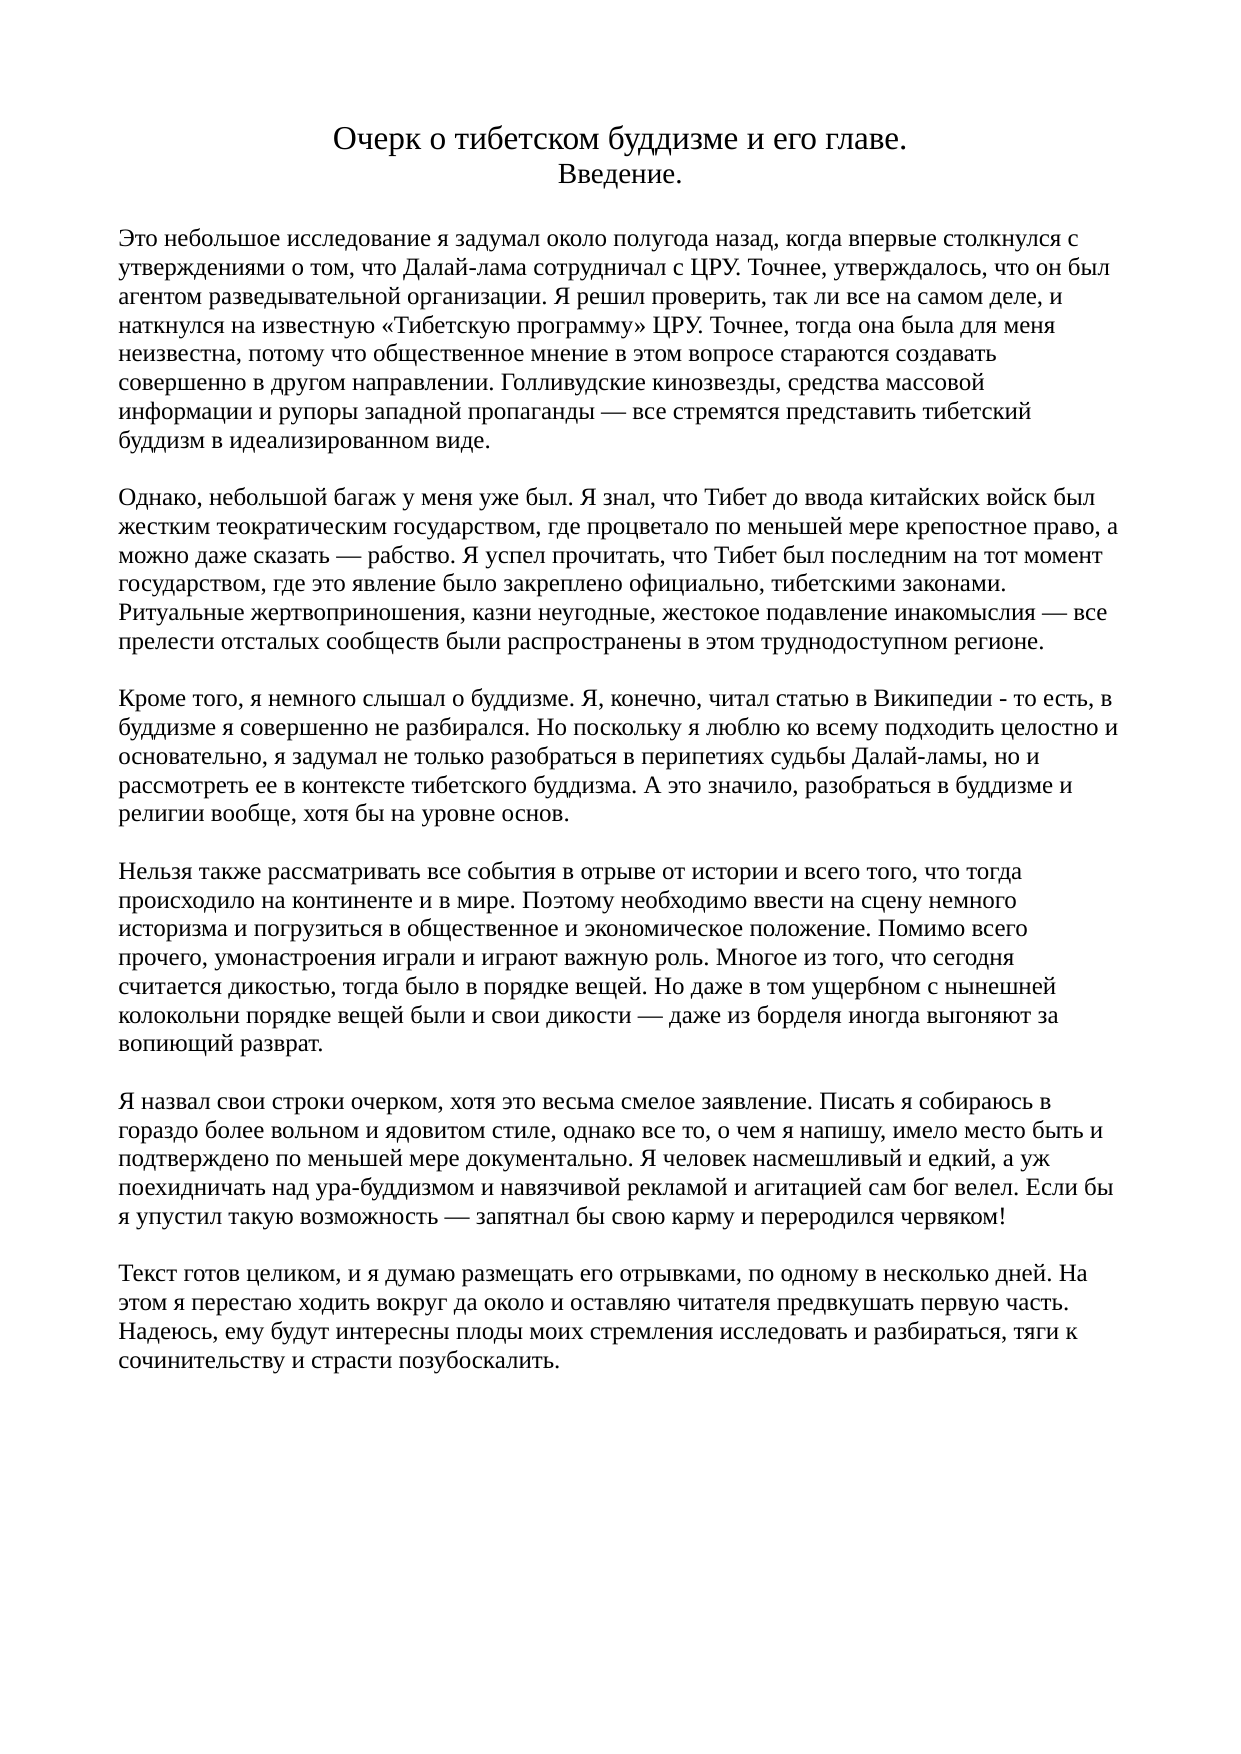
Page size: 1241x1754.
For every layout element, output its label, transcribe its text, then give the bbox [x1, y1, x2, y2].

text Нельзя также рассматривать все события в отрыве от истории и всего того, что тогда происходило на континенте и в мире. Поэтому необходимо ввести на сцену немного историзма и погрузиться в общественное и экономическое положение. Помимо всего прочего, умонастроения играли и играют важную роль. Многое из того, что сегодня считается дикостью, тогда было в порядке вещей. Но даже в том ущербном с нынешней колокольни порядке вещей были и свои дикости — даже из борделя иногда выгоняют за вопиющий разврат. [118, 856, 1122, 1057]
text Это небольшое исследование я задумал около полугода назад, когда впервые столкнулся с утверждениями о том, что Далай-лама сотрудничал с ЦРУ. Точнее, утверждалось, что он был агентом разведывательной организации. Я решил проверить, так ли все на самом деле, и наткнулся на известную «Тибетскую программу» ЦРУ. Точнее, тогда она была для меня неизвестна, потому что общественное мнение в этом вопросе стараются создавать совершенно в другом направлении. Голливудские кинозвезды, средства массовой информации и рупоры западной пропаганды — все стремятся представить тибетский буддизм в идеализированном виде. [118, 223, 1122, 453]
text Очерк о тибетском буддизме и его главе. [118, 118, 1122, 156]
text Введение. [118, 156, 1122, 190]
text Кроме того, я немного слышал о буддизме. Я, конечно, читал статью в Википедии - то есть, в буддизме я совершенно не разбирался. Но поскольку я люблю ко всему подходить целостно и основательно, я задумал не только разобраться в перипетиях судьбы Далай-ламы, но и рассмотреть ее в контексте тибетского буддизма. А это значило, разобраться в буддизме и религии вообще, хотя бы на уровне основ. [118, 683, 1122, 827]
text Однако, небольшой багаж у меня уже был. Я знал, что Тибет до ввода китайских войск был жестким теократическим государством, где процветало по меньшей мере крепостное право, а можно даже сказать — рабство. Я успел прочитать, что Тибет был последним на тот момент государством, где это явление было закреплено официально, тибетскими законами. Ритуальные жертвоприношения, казни неугодные, жестокое подавление инакомыслия — все прелести отсталых сообществ были распространены в этом труднодоступном регионе. [118, 482, 1122, 655]
text Я назвал свои строки очерком, хотя это весьма смелое заявление. Писать я собираюсь в гораздо более вольном и ядовитом стиле, однако все то, о чем я напишу, имело место быть и подтверждено по меньшей мере документально. Я человек насмешливый и едкий, а уж поехидничать над ура-буддизмом и навязчивой рекламой и агитацией сам бог велел. Если бы я упустил такую возможность — запятнал бы свою карму и переродился червяком! [118, 1086, 1122, 1230]
text Текст готов целиком, и я думаю размещать его отрывками, по одному в несколько дней. На этом я перестаю ходить вокруг да около и оставляю читателя предвкушать первую часть. Надеюсь, ему будут интересны плоды моих стремления исследовать и разбираться, тяги к сочинительству и страсти позубоскалить. [118, 1258, 1122, 1373]
